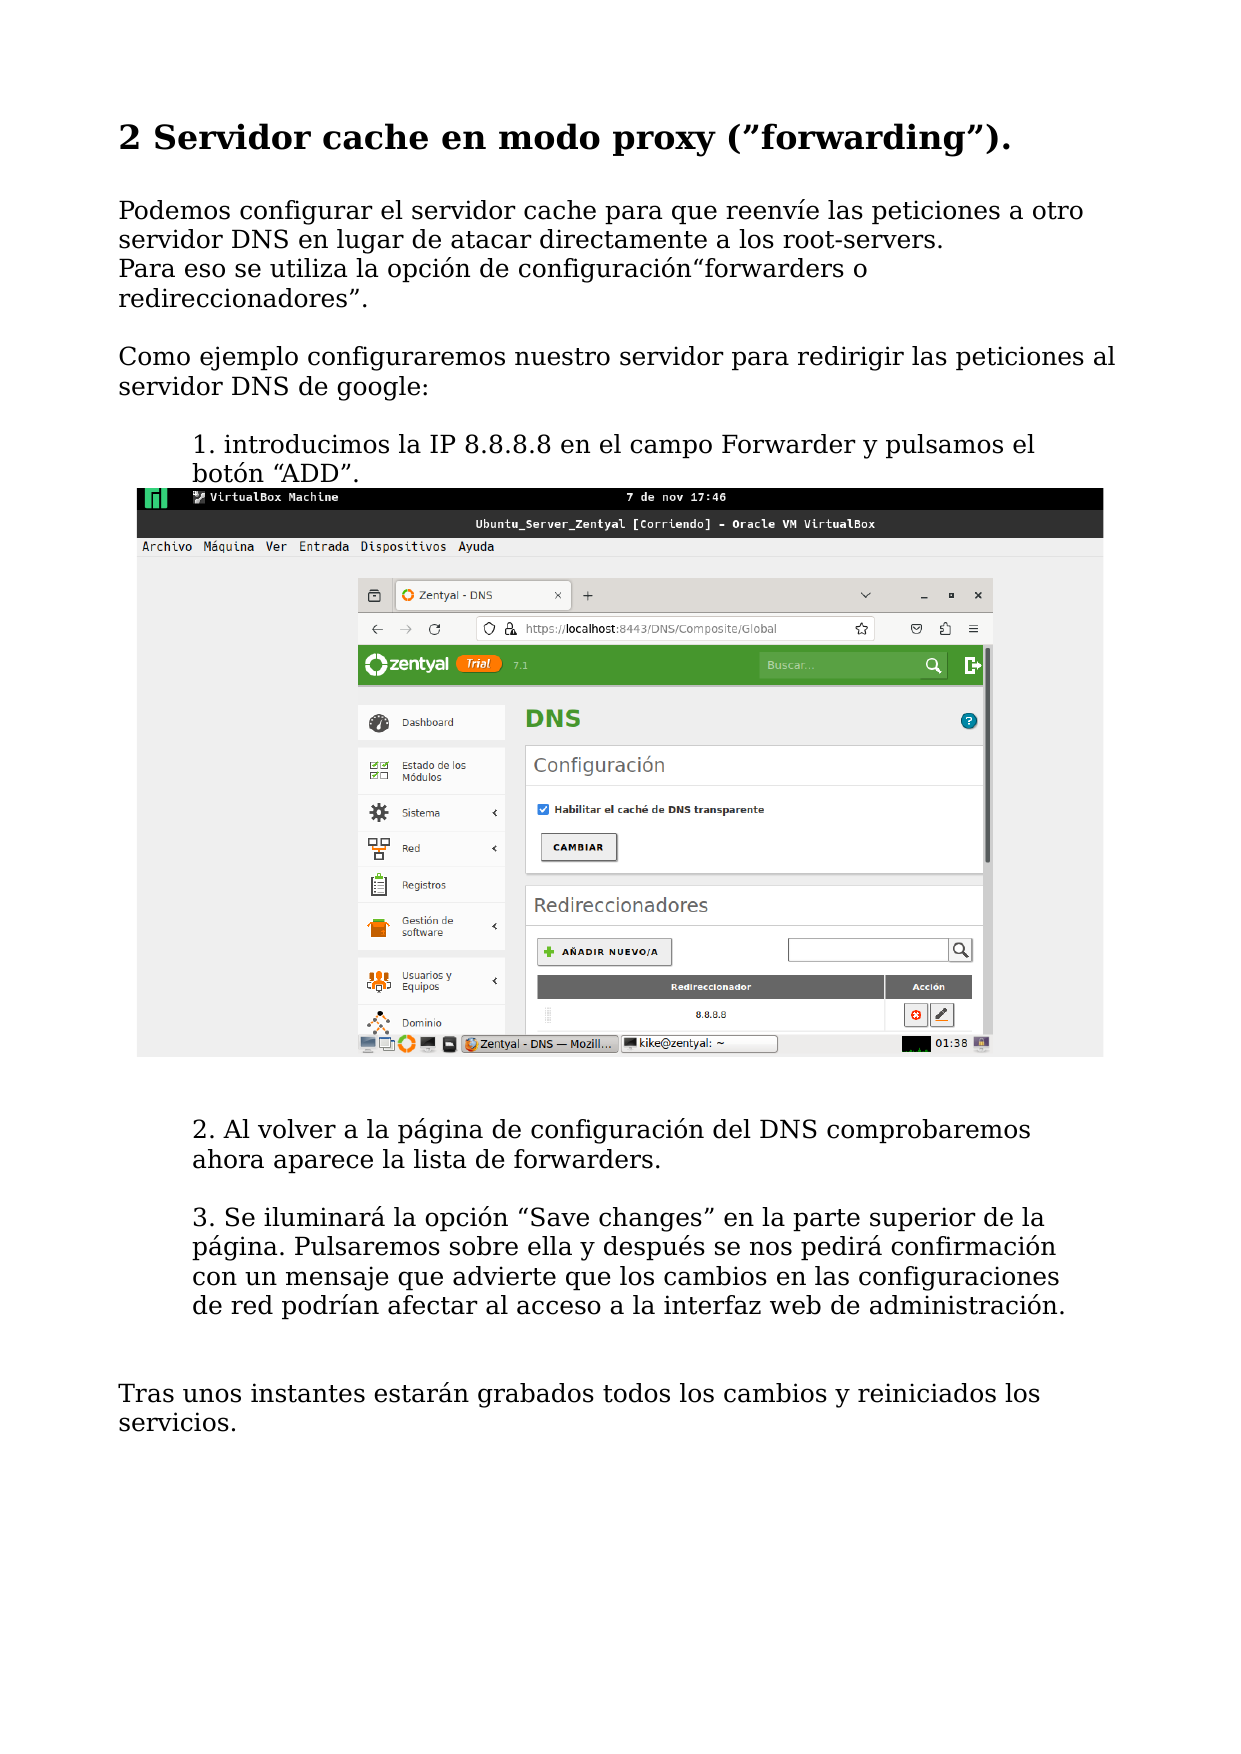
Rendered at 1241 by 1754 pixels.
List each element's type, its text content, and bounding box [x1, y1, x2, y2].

picture [136, 488, 1104, 1057]
text 2 Servidor cache en modo proxy (”forwarding”). [118, 118, 1122, 157]
text Podemos configurar el servidor cache para que reenvíe las peticiones a otro servidor DNS en lugar de atacar directamente a los root-servers. [118, 196, 1122, 254]
text 3. Se iluminará la opción “Save changes” en la parte superior de la [118, 1203, 1122, 1233]
text de red podrían afectar al acceso a la interfaz web de administración. [118, 1291, 1122, 1320]
text Como ejemplo configuraremos nuestro servidor para redirigir las peticiones al servidor DNS de google: [118, 342, 1122, 401]
text Tras unos instantes estarán grabados todos los cambios y reiniciados los servicios. [118, 1379, 1122, 1437]
text con un mensaje que advierte que los cambios en las configuraciones [118, 1262, 1122, 1291]
text página. Pulsaremos sobre ella y después se nos pedirá confirmación [118, 1233, 1122, 1262]
text Para eso se utiliza la opción de configuración“forwarders o redireccionadores”. [118, 254, 1122, 313]
text 2. Al volver a la página de configuración del DNS comprobaremos ahora aparece la lista de forwarders. [118, 1116, 1122, 1174]
text 1. introducimos la IP 8.8.8.8 en el campo Forwarder y pulsamos el botón “ADD”. [118, 430, 1122, 489]
